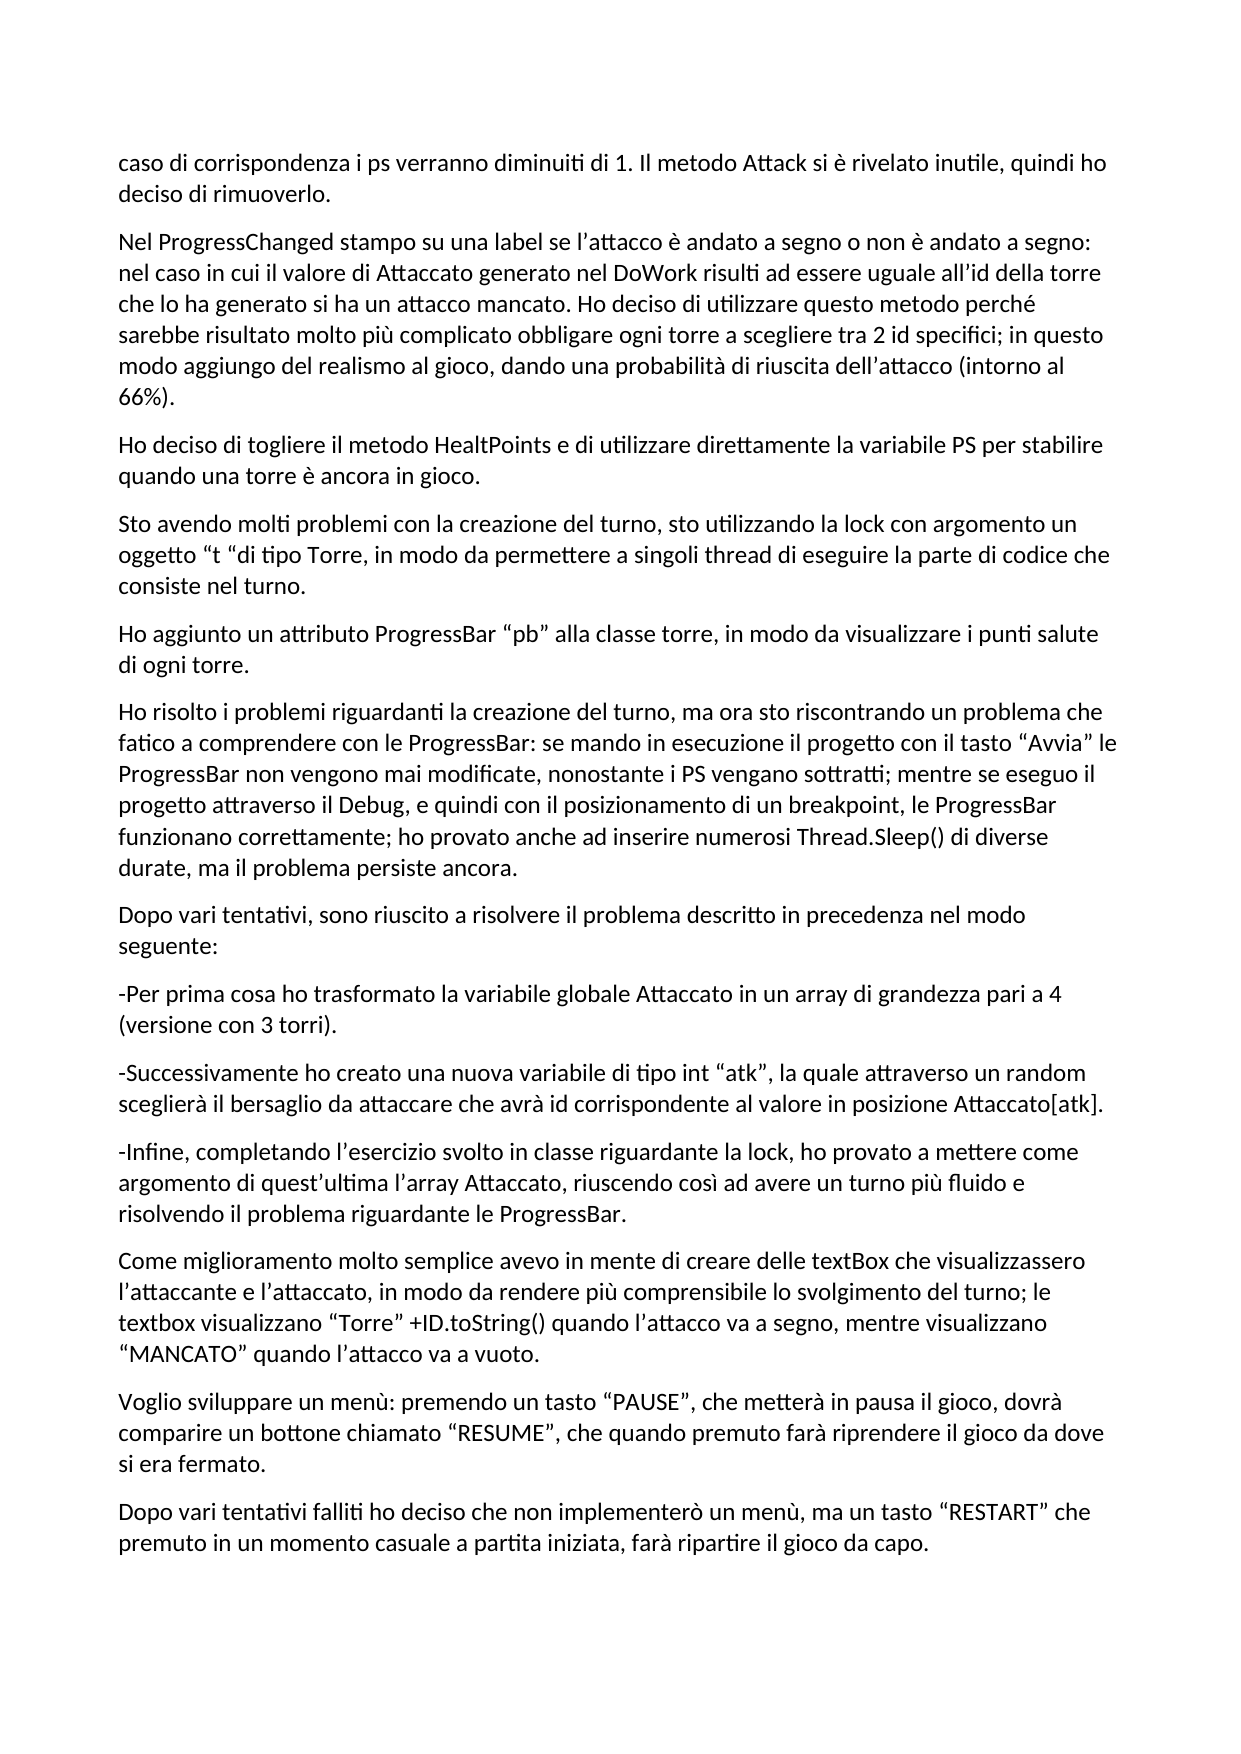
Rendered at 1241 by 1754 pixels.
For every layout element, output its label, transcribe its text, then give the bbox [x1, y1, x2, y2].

text -Per prima cosa ho trasformato la variabile globale Attaccato in un array di grandezza pari a 4 (versione con 3 torri). [118, 978, 1122, 1040]
text Sto avendo molti problemi con la creazione del turno, sto utilizzando la lock con argomento un oggetto “t “di tipo Torre, in modo da permettere a singoli thread di eseguire la parte di codice che consiste nel turno. [118, 508, 1122, 601]
text -Successivamente ho creato una nuova variabile di tipo int “atk”, la quale attraverso un random sceglierà il bersaglio da attaccare che avrà id corrispondente al valore in posizione Attaccato[atk]. [118, 1057, 1122, 1118]
text Voglio sviluppare un menù: premendo un tasto “PAUSE”, che metterà in pausa il gioco, dovrà comparire un bottone chiamato “RESUME”, che quando premuto farà riprendere il gioco da dove si era fermato. [118, 1386, 1122, 1479]
text Ho aggiunto un attributo ProgressBar “pb” alla classe torre, in modo da visualizzare i punti salute di ogni torre. [118, 618, 1122, 679]
text Dopo vari tentativi, sono riuscito a risolvere il problema descritto in precedenza nel modo seguente: [118, 899, 1122, 961]
text Ho risolto i problemi riguardanti la creazione del turno, ma ora sto riscontrando un problema che fatico a comprendere con le ProgressBar: se mando in esecuzione il progetto con il tasto “Avvia” le ProgressBar non vengono mai modificate, nonostante i PS vengano sottratti; mentre se eseguo il progetto attraverso il Debug, e quindi con il posizionamento di un breakpoint, le ProgressBar funzionano correttamente; ho provato anche ad inserire numerosi Thread.Sleep() di diverse durate, ma il problema persiste ancora. [118, 697, 1122, 882]
text -Infine, completando l’esercizio svolto in classe riguardante la lock, ho provato a mettere come argomento di quest’ultima l’array Attaccato, riuscendo così ad avere un turno più fluido e risolvendo il problema riguardante le ProgressBar. [118, 1136, 1122, 1228]
text Come miglioramento molto semplice avevo in mente di creare delle textBox che visualizzassero l’attaccante e l’attaccato, in modo da rendere più comprensibile lo svolgimento del turno; le textbox visualizzano “Torre” +ID.toString() quando l’attacco va a segno, mentre visualizzano “MANCATO” quando l’attacco va a vuoto. [118, 1246, 1122, 1369]
text Nel ProgressChanged stampo su una label se l’attacco è andato a segno o non è andato a segno: nel caso in cui il valore di Attaccato generato nel DoWork risulti ad essere uguale all’id della torre che lo ha generato si ha un attacco mancato. Ho deciso di utilizzare questo metodo perché sarebbe risultato molto più complicato obbligare ogni torre a scegliere tra 2 id specifici; in questo modo aggiungo del realismo al gioco, dando una probabilità di riuscita dell’attacco (intorno al 66%). [118, 226, 1122, 412]
text Ho deciso di togliere il metodo HealtPoints e di utilizzare direttamente la variabile PS per stabilire quando una torre è ancora in gioco. [118, 429, 1122, 491]
text Dopo vari tentativi falliti ho deciso che non implementerò un menù, ma un tasto “RESTART” che premuto in un momento casuale a partita iniziata, farà ripartire il gioco da capo. [118, 1496, 1122, 1558]
text caso di corrispondenza i ps verranno diminuiti di 1. Il metodo Attack si è rivelato inutile, quindi ho deciso di rimuoverlo. [118, 148, 1122, 209]
